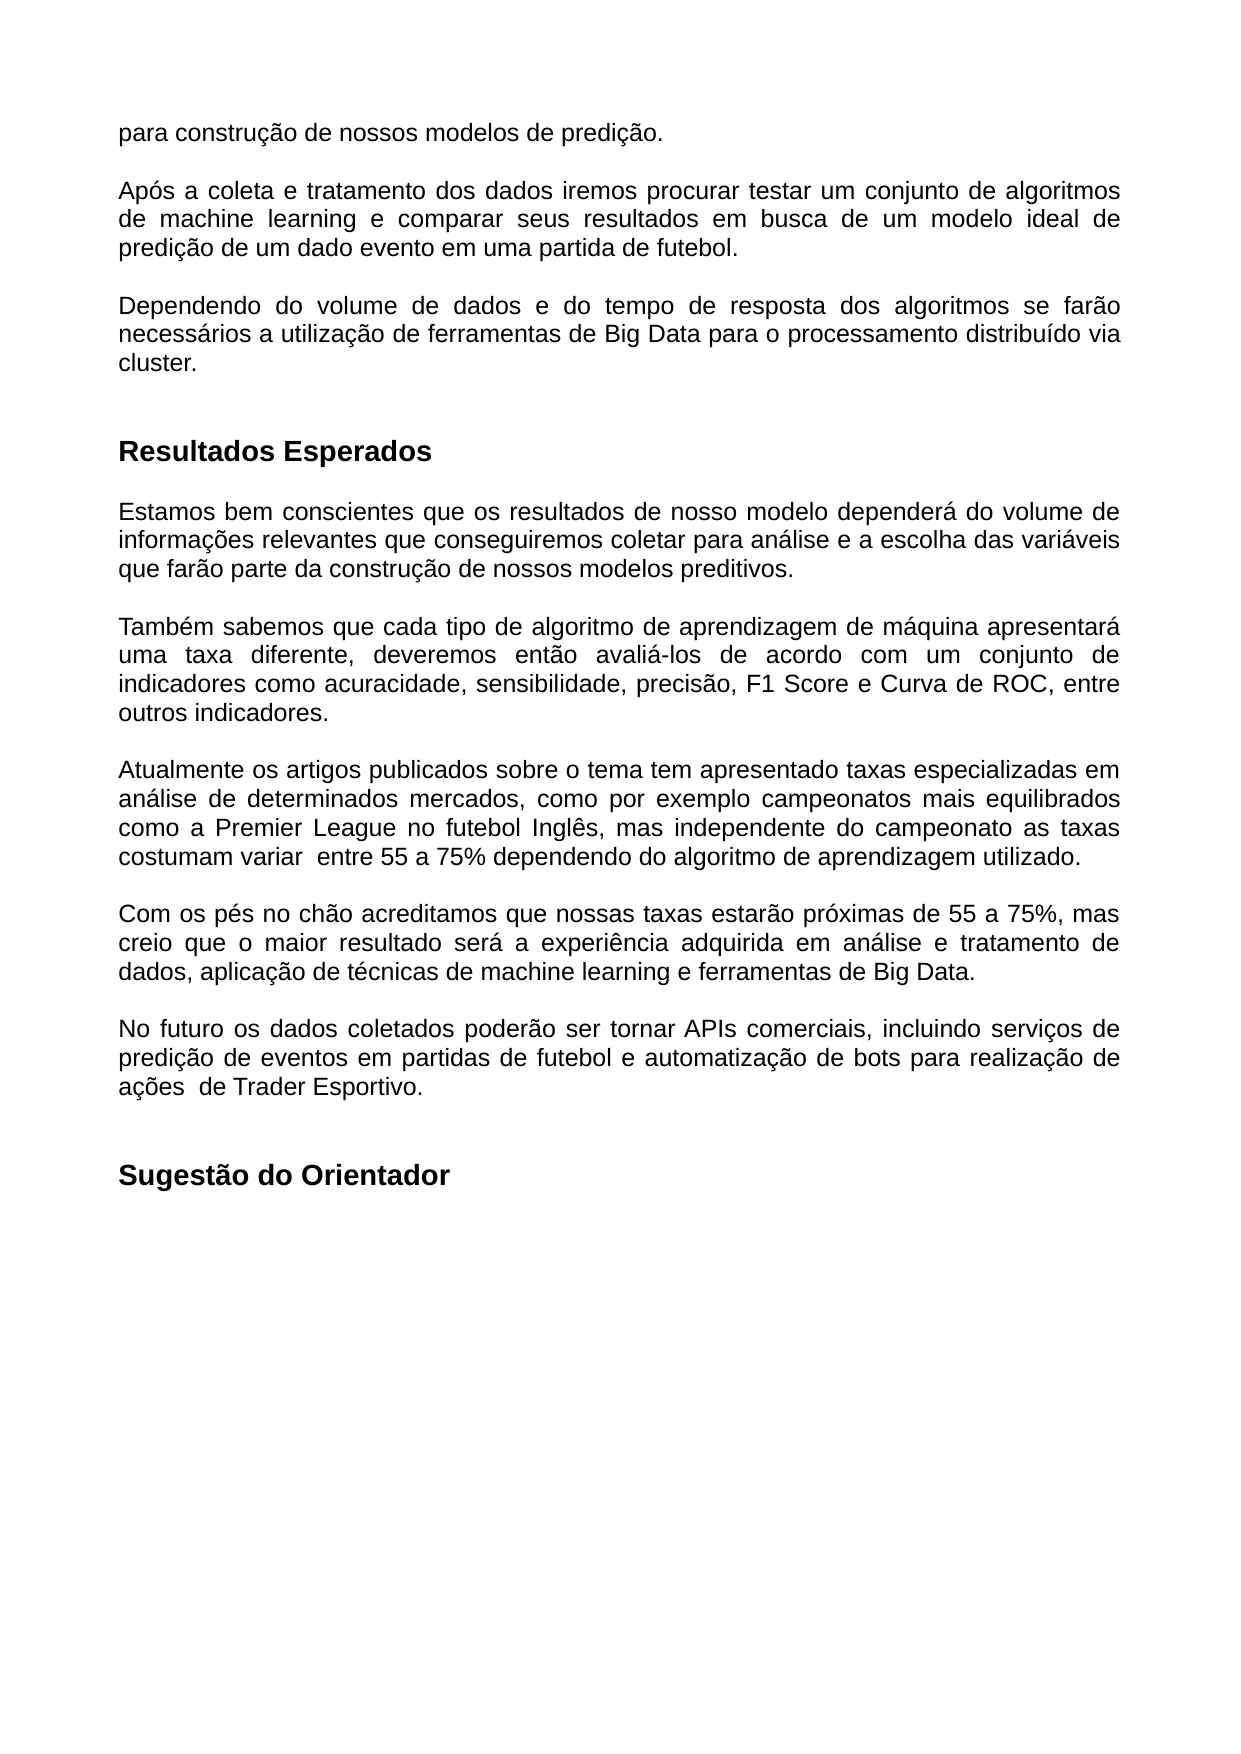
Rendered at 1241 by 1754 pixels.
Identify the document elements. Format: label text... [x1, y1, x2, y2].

text Dependendo do volume de dados e do tempo de resposta dos algoritmos se farão necessários a utilização de ferramentas de Big Data para o processamento distribuído via cluster. [118, 291, 1122, 377]
text Resultados Esperados [118, 434, 1122, 468]
text Com os pés no chão acreditamos que nossas taxas estarão próximas de 55 a 75%, mas creio que o maior resultado será a experiência adquirida em análise e tratamento de dados, aplicação de técnicas de machine learning e ferramentas de Big Data. [118, 899, 1122, 985]
text Após a coleta e tratamento dos dados iremos procurar testar um conjunto de algoritmos de machine learning e comparar seus resultados em busca de um modelo ideal de predição de um dado evento em uma partida de futebol. [118, 176, 1122, 262]
text Atualmente os artigos publicados sobre o tema tem apresentado taxas especializadas em análise de determinados mercados, como por exemplo campeonatos mais equilibrados como a Premier League no futebol Inglês, mas independente do campeonato as taxas costumam variar entre 55 a 75% dependendo do algoritmo de aprendizagem utilizado. [118, 755, 1122, 870]
text para construção de nossos modelos de predição. [118, 118, 1122, 147]
text No futuro os dados coletados poderão ser tornar APIs comerciais, incluindo serviços de predição de eventos em partidas de futebol e automatização de bots para realização de ações de Trader Esportivo. [118, 1014, 1122, 1100]
text Sugestão do Orientador [118, 1158, 1122, 1191]
text Estamos bem conscientes que os resultados de nosso modelo dependerá do volume de informações relevantes que conseguiremos coletar para análise e a escolha das variáveis que farão parte da construção de nossos modelos preditivos. [118, 497, 1122, 583]
text Também sabemos que cada tipo de algoritmo de aprendizagem de máquina apresentará uma taxa diferente, deveremos então avaliá-los de acordo com um conjunto de indicadores como acuracidade, sensibilidade, precisão, F1 Score e Curva de ROC, entre outros indicadores. [118, 612, 1122, 727]
